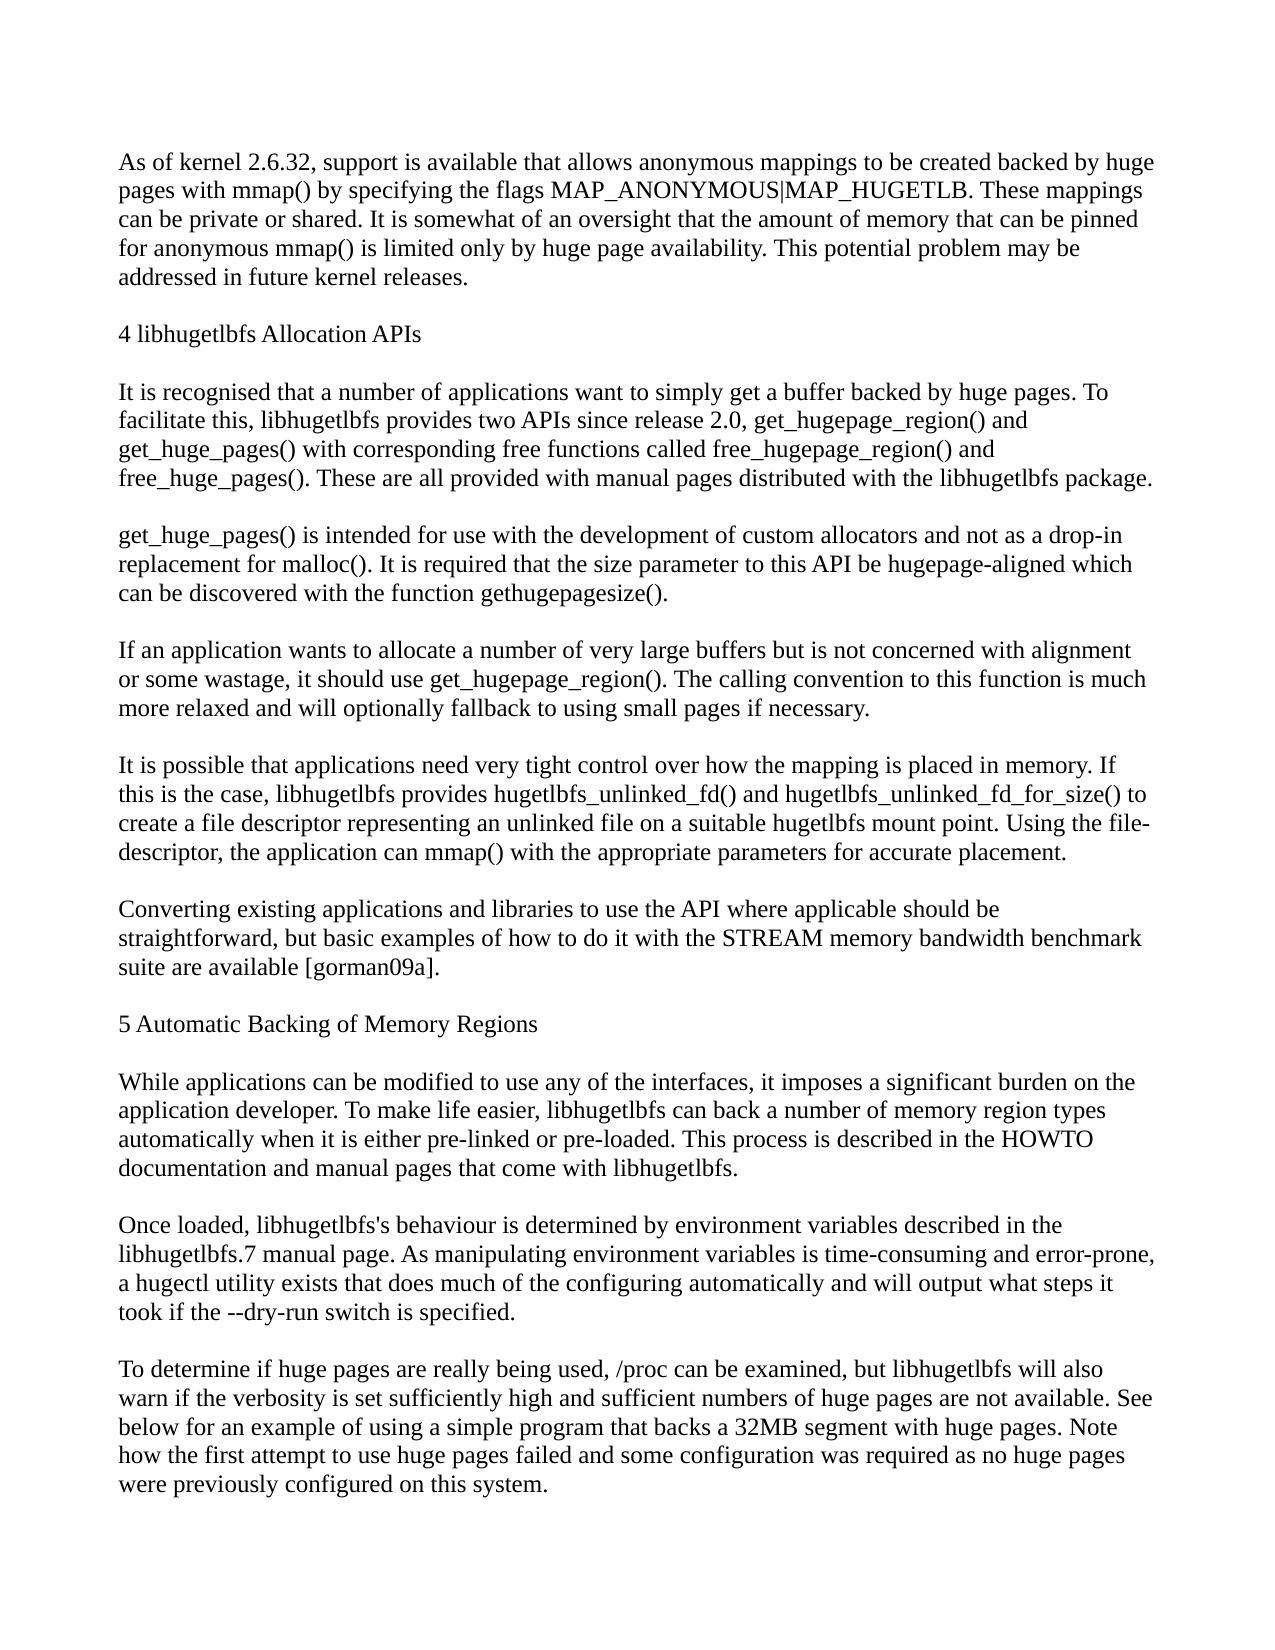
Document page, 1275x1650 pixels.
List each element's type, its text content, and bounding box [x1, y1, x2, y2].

text To determine if huge pages are really being used, /proc can be examined, but libhugetlbfs will also warn if the verbosity is set sufficiently high and sufficient numbers of huge pages are not available. See below for an example of using a simple program that backs a 32MB segment with huge pages. Note how the first attempt to use huge pages failed and some configuration was required as no huge pages were previously configured on this system. [118, 1354, 1157, 1498]
text 4 libhugetlbfs Allocation APIs [118, 319, 1157, 348]
text Once loaded, libhugetlbfs's behaviour is determined by environment variables described in the libhugetlbfs.7 manual page. As manipulating environment variables is time-consuming and error-prone, a hugectl utility exists that does much of the configuring automatically and will output what steps it took if the --dry-run switch is specified. [118, 1211, 1157, 1326]
text It is possible that applications need very tight control over how the mapping is placed in memory. If this is the case, libhugetlbfs provides hugetlbfs_unlinked_fd() and hugetlbfs_unlinked_fd_for_size() to create a file descriptor representing an unlinked file on a suitable hugetlbfs mount point. Using the file-descriptor, the application can mmap() with the appropriate parameters for accurate placement. [118, 751, 1157, 866]
text 5 Automatic Backing of Memory Regions [118, 1009, 1157, 1038]
text get_huge_pages() is intended for use with the development of custom allocators and not as a drop-in replacement for malloc(). It is required that the size parameter to this API be hugepage-aligned which can be discovered with the function gethugepagesize(). [118, 521, 1157, 607]
text It is recognised that a number of applications want to simply get a buffer backed by huge pages. To facilitate this, libhugetlbfs provides two APIs since release 2.0, get_hugepage_region() and get_huge_pages() with corresponding free functions called free_hugepage_region() and free_huge_pages(). These are all provided with manual pages distributed with the libhugetlbfs package. [118, 377, 1157, 492]
text If an application wants to allocate a number of very large buffers but is not concerned with alignment or some wastage, it should use get_hugepage_region(). The calling convention to this function is much more relaxed and will optionally fallback to using small pages if necessary. [118, 636, 1157, 722]
text While applications can be modified to use any of the interfaces, it imposes a significant burden on the application developer. To make life easier, libhugetlbfs can back a number of memory region types automatically when it is either pre-linked or pre-loaded. This process is described in the HOWTO documentation and manual pages that come with libhugetlbfs. [118, 1067, 1157, 1182]
text Converting existing applications and libraries to use the API where applicable should be straightforward, but basic examples of how to do it with the STREAM memory bandwidth benchmark suite are available [gorman09a]. [118, 894, 1157, 981]
text As of kernel 2.6.32, support is available that allows anonymous mappings to be created backed by huge pages with mmap() by specifying the flags MAP_ANONYMOUS|MAP_HUGETLB. These mappings can be private or shared. It is somewhat of an oversight that the amount of memory that can be pinned for anonymous mmap() is limited only by huge page availability. This potential problem may be addressed in future kernel releases. [118, 147, 1157, 291]
